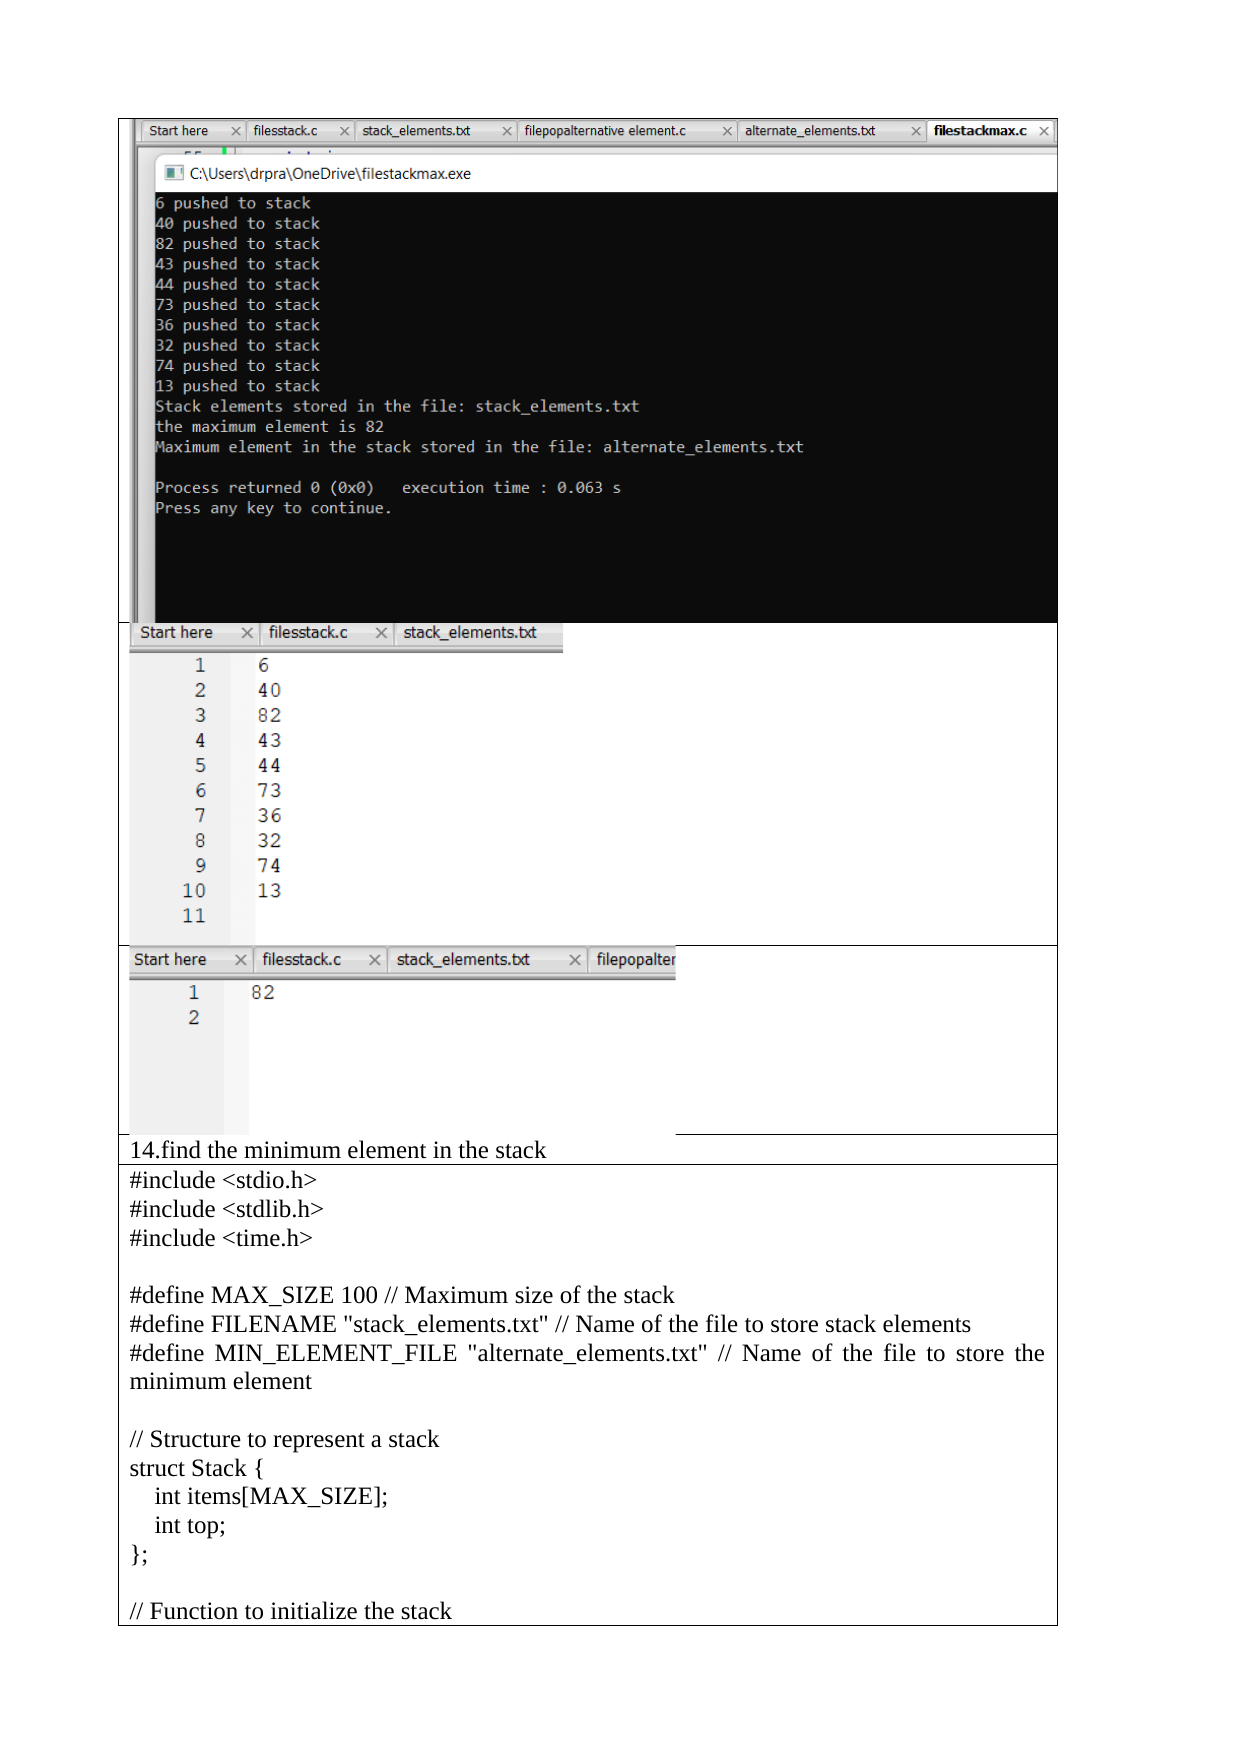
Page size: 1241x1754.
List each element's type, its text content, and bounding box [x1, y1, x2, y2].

table_cell #include <stdio.h> #include <stdlib.h> #include <time.h> #define MAX_SIZE 100 // Maximum size of the stack #define FILENAME "stack_elements.txt" // Name of the file to store stack elements #define MIN_ELEMENT_FILE "alternate_elements.txt" // Name of the file to store the minimum element // Structure to represent a stack struct Stack { int items[MAX_SIZE]; int top; }; // Function to initialize the stack [119, 1165, 1057, 1625]
table_cell [119, 119, 129, 622]
picture [129, 119, 1058, 1135]
table_cell [676, 946, 1057, 1134]
table_cell [119, 623, 129, 944]
table_cell [119, 946, 129, 1134]
table_cell [564, 623, 1057, 944]
table_cell 14.find the minimum element in the stack [119, 1135, 1057, 1164]
